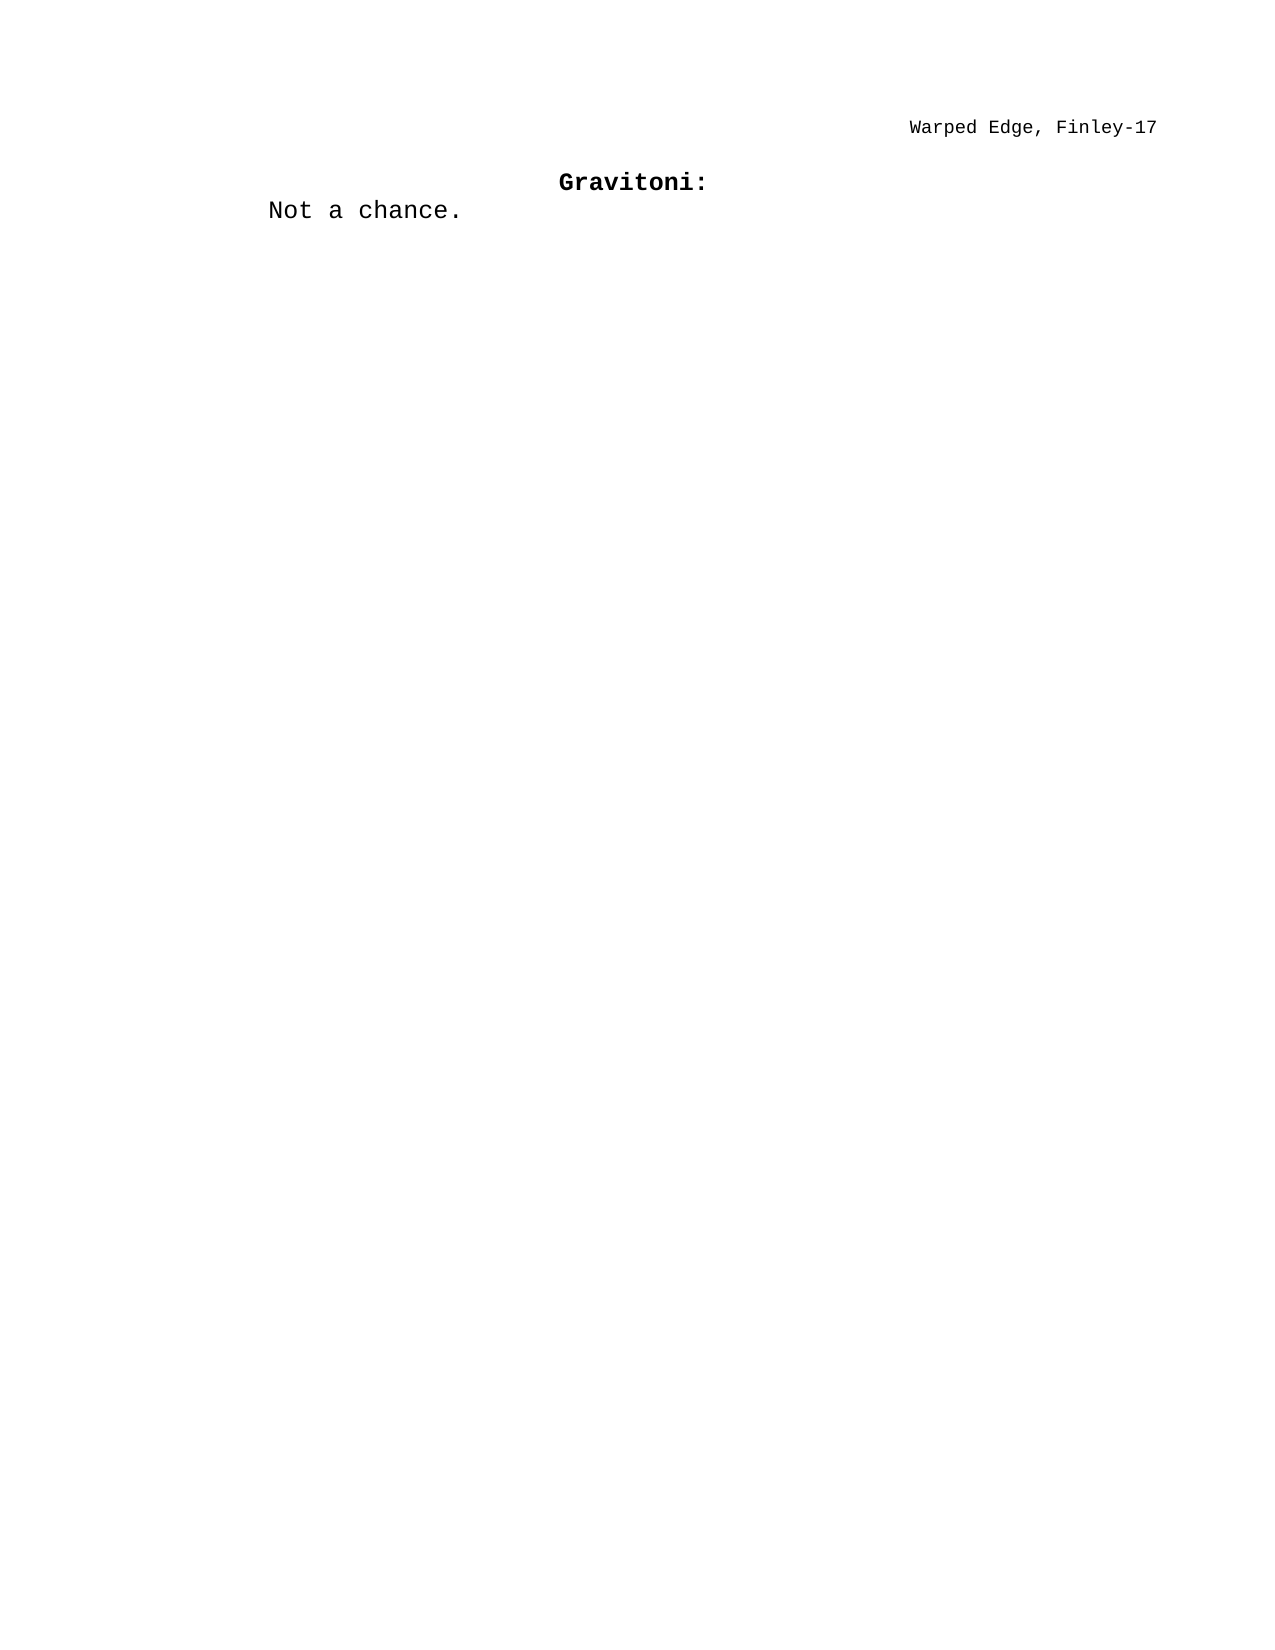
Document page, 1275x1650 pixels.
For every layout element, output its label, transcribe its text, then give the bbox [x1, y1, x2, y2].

text Not a chance. [268, 198, 1157, 226]
text Gravitoni: [559, 169, 1157, 198]
